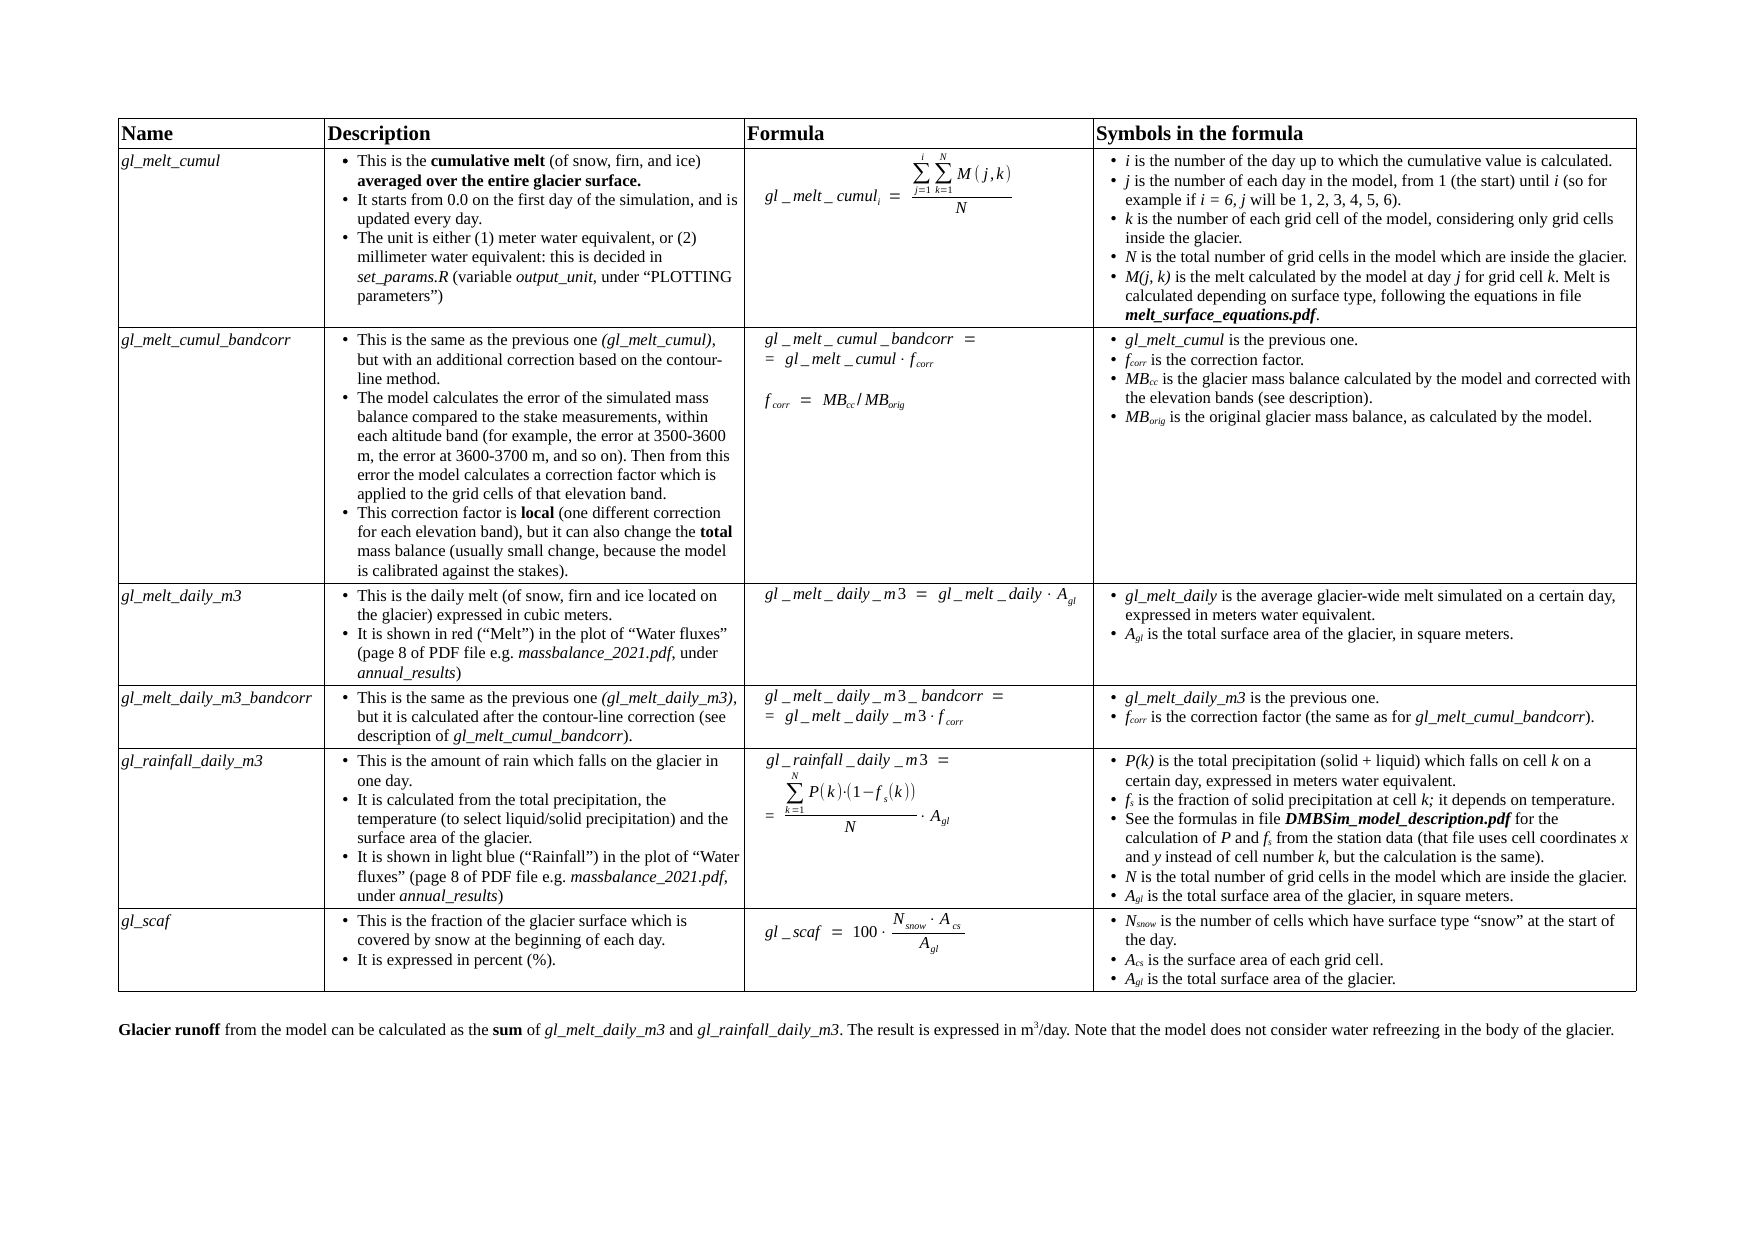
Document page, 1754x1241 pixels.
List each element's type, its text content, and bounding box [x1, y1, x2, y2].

table_cell This is the same as the previous one (gl_melt_daily_m3), but it is calculated after the contour-line correction (see description of gl_melt_cumul_bandcorr). [325, 686, 744, 748]
table_cell gl_scaf [119, 909, 324, 991]
table_cell This is the same as the previous one (gl_melt_cumul), but with an additional correction based on the contour-line method. The model calculates the error of the simulated mass balance compared to the stake measurements, within each altitude band (for example, the error at 3500-3600 m, the error at 3600-3700 m, and so on). Then from this error the model calculates a correction factor which is applied to the grid cells of that elevation band. This correction factor is local (one different correction for each elevation band), but it can also change the total mass balance (usually small change, because the model is calibrated against the stakes). [325, 328, 744, 582]
table_cell gl_melt_daily_m3 is the previous one. fcorr is the correction factor (the same as for gl_melt_cumul_bandcorr). [1094, 686, 1636, 748]
table_cell gl_rainfall_daily_m3 [119, 749, 324, 908]
table_cell gl_melt_daily_m3_bandcorr [119, 686, 324, 748]
table_cell [745, 149, 1093, 327]
table_cell P(k) is the total precipitation (solid + liquid) which falls on cell k on a certain day, expressed in meters water equivalent. fs is the fraction of solid precipitation at cell k; it depends on temperature. See the formulas in file DMBSim_model_description.pdf for the calculation of P and fs from the station data (that file uses cell coordinates x and y instead of cell number k, but the calculation is the same). N is the total number of grid cells in the model which are inside the glacier. Agl is the total surface area of the glacier, in square meters. [1094, 749, 1636, 908]
table_cell This is the daily melt (of snow, firn and ice located on the glacier) expressed in cubic meters. It is shown in red (“Melt”) in the plot of “Water fluxes” (page 8 of PDF file e.g. massbalance_2021.pdf, under annual_results) [325, 584, 744, 684]
table_cell gl_melt_cumul [119, 149, 324, 327]
table_header Formula [745, 119, 1093, 148]
table_cell [745, 328, 1093, 582]
table_cell gl_melt_cumul is the previous one. fcorr is the correction factor. MBcc is the glacier mass balance calculated by the model and corrected with the elevation bands (see description). MBorig is the original glacier mass balance, as calculated by the model. [1094, 328, 1636, 582]
table_cell gl_melt_daily_m3 [119, 584, 324, 684]
table_cell gl_melt_cumul_bandcorr [119, 328, 324, 582]
table_cell [745, 909, 1093, 991]
table_header Name [119, 119, 324, 148]
table_cell [745, 749, 1093, 908]
text Glacier runoff from the model can be calculated as the sum of gl_melt_daily_m3 and gl_rainfall_daily_m3. The result is expressed in m3/day. Note that the model does not consider water refreezing in the body of the glacier. [118, 1019, 1636, 1039]
table_header Symbols in the formula [1094, 119, 1636, 148]
table_cell [745, 584, 1093, 684]
table_cell [745, 686, 1093, 748]
table_header Description [325, 119, 744, 148]
table_cell This is the cumulative melt (of snow, firn, and ice) averaged over the entire glacier surface. It starts from 0.0 on the first day of the simulation, and is updated every day. The unit is either (1) meter water equivalent, or (2) millimeter water equivalent: this is decided in set_params.R (variable output_unit, under “PLOTTING parameters”) [325, 149, 744, 327]
table_cell gl_melt_daily is the average glacier-wide melt simulated on a certain day, expressed in meters water equivalent. Agl is the total surface area of the glacier, in square meters. [1094, 584, 1636, 684]
table_cell This is the fraction of the glacier surface which is covered by snow at the beginning of each day. It is expressed in percent (%). [325, 909, 744, 991]
table_cell Nsnow is the number of cells which have surface type “snow” at the start of the day. Acs is the surface area of each grid cell. Agl is the total surface area of the glacier. [1094, 909, 1636, 991]
table_cell i is the number of the day up to which the cumulative value is calculated. j is the number of each day in the model, from 1 (the start) until i (so for example if i = 6, j will be 1, 2, 3, 4, 5, 6). k is the number of each grid cell of the model, considering only grid cells inside the glacier. N is the total number of grid cells in the model which are inside the glacier. M(j, k) is the melt calculated by the model at day j for grid cell k. Melt is calculated depending on surface type, following the equations in file melt_surface_equations.pdf. [1094, 149, 1636, 327]
table_cell This is the amount of rain which falls on the glacier in one day. It is calculated from the total precipitation, the temperature (to select liquid/solid precipitation) and the surface area of the glacier. It is shown in light blue (“Rainfall”) in the plot of “Water fluxes” (page 8 of PDF file e.g. massbalance_2021.pdf, under annual_results) [325, 749, 744, 908]
